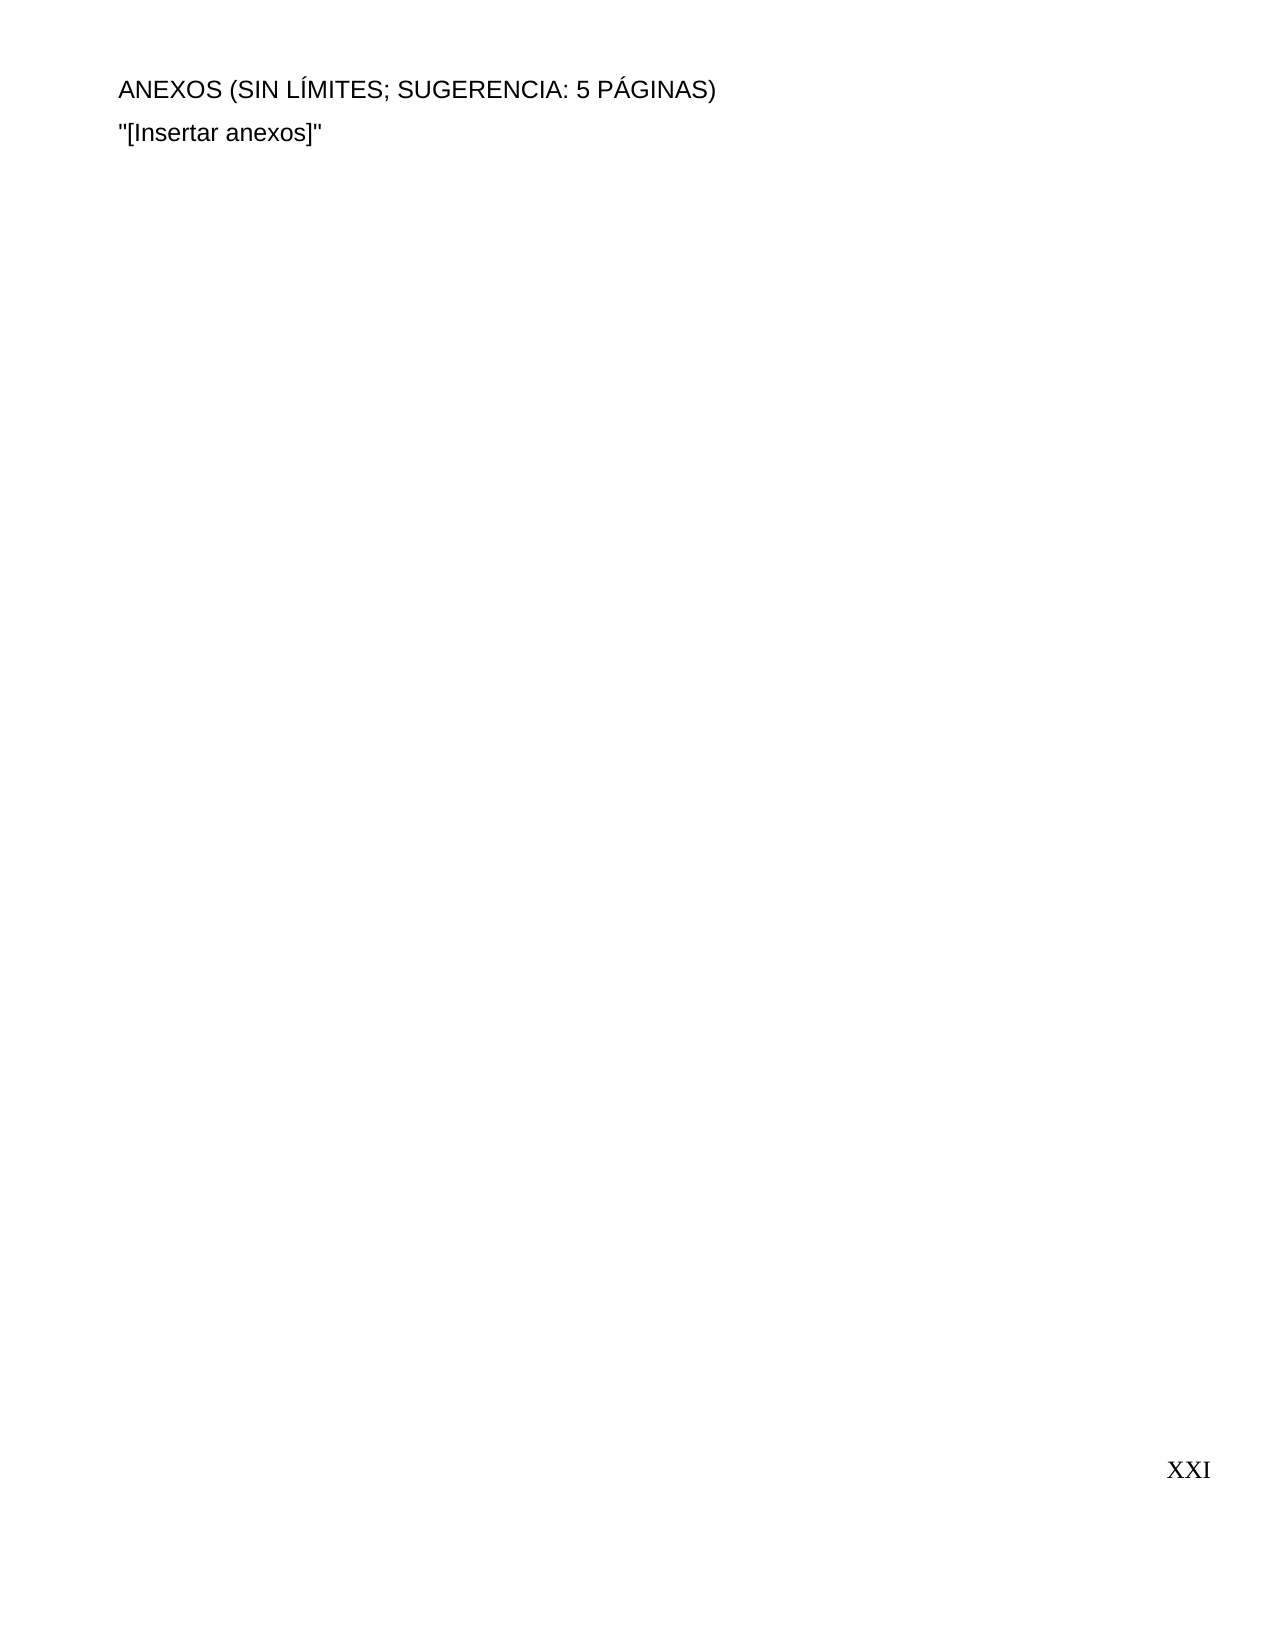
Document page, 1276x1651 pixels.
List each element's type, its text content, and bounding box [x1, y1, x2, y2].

text ANEXOS (Sin límites; sugerencia: 5 páginas) [118, 75, 1204, 104]
text "[Insertar anexos]" [118, 118, 1204, 147]
